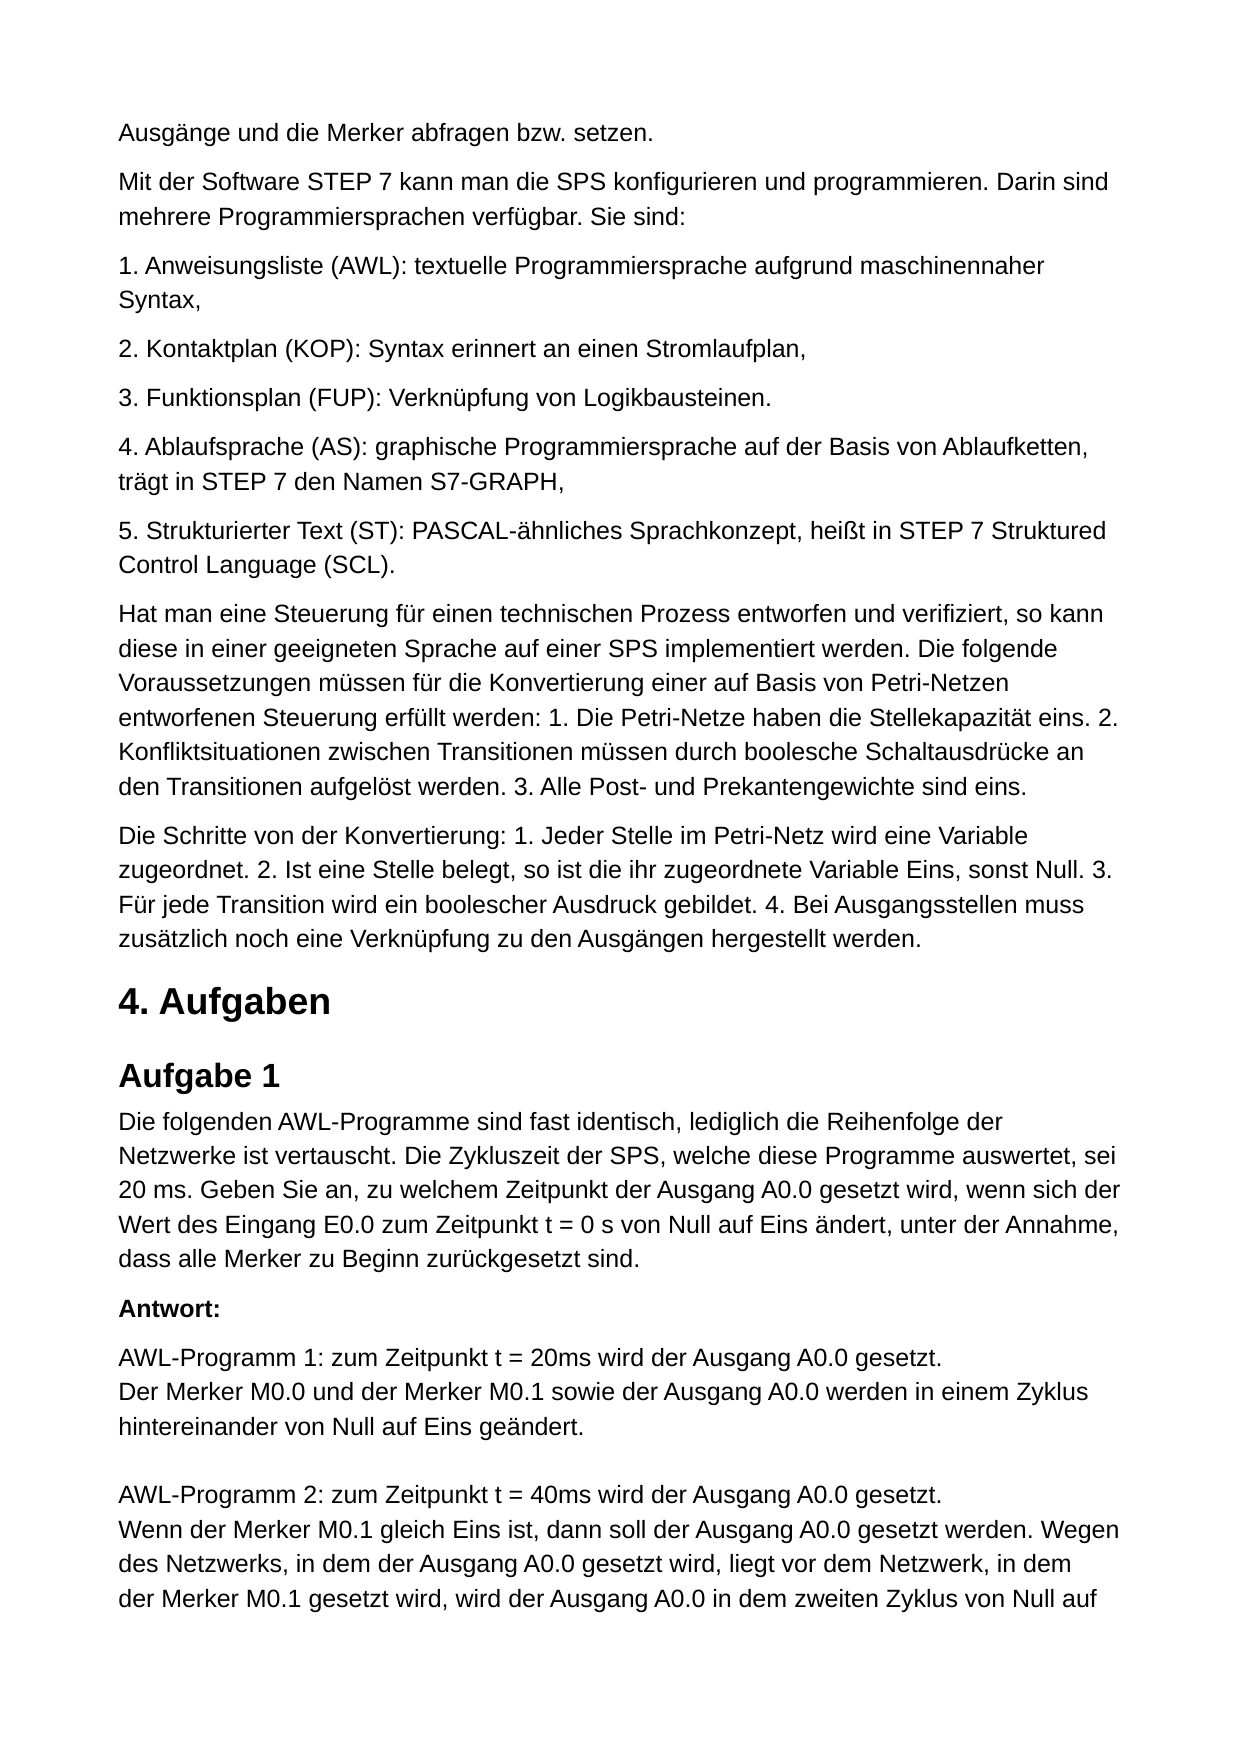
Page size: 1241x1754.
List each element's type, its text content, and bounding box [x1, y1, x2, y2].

text Ausgänge und die Merker abfragen bzw. setzen. [118, 118, 1122, 147]
text Die Schritte von der Konvertierung: 1. Jeder Stelle im Petri-Netz wird eine Variable zugeordnet. 2. Ist eine Stelle belegt, so ist die ihr zugeordnete Variable Eins, sonst Null. 3. Für jede Transition wird ein boolescher Ausdruck gebildet. 4. Bei Ausgangsstellen muss zusätzlich noch eine Verknüpfung zu den Ausgängen hergestellt werden. [118, 821, 1122, 953]
text 1. Anweisungsliste (AWL): textuelle Programmiersprache aufgrund maschinennaher Syntax, [118, 251, 1122, 314]
text 4. Ablaufsprache (AS): graphische Programmiersprache auf der Basis von Ablaufketten, trägt in STEP 7 den Namen S7-GRAPH, [118, 432, 1122, 496]
text AWL-Programm 1: zum Zeitpunkt t = 20ms wird der Ausgang A0.0 gesetzt. [118, 1343, 1122, 1371]
text Die folgenden AWL-Programme sind fast identisch, lediglich die Reihenfolge der Netzwerke ist vertauscht. Die Zykluszeit der SPS, welche diese Programme auswertet, sei 20 ms. Geben Sie an, zu welchem Zeitpunkt der Ausgang A0.0 gesetzt wird, wenn sich der Wert des Eingang E0.0 zum Zeitpunkt t = 0 s von Null auf Eins ändert, unter der Annahme, dass alle Merker zu Beginn zurückgesetzt sind. [118, 1107, 1122, 1273]
text 2. Kontaktplan (KOP): Syntax erinnert an einen Stromlaufplan, [118, 334, 1122, 363]
title 4. Aufgaben [118, 979, 1122, 1023]
text 5. Strukturierter Text (ST): PASCAL-ähnliches Sprachkonzept, heißt in STEP 7 Struktured Control Language (SCL). [118, 516, 1122, 579]
text Der Merker M0.0 und der Merker M0.1 sowie der Ausgang A0.0 werden in einem Zyklus hintereinander von Null auf Eins geändert. [118, 1377, 1122, 1440]
text Wenn der Merker M0.1 gleich Eins ist, dann soll der Ausgang A0.0 gesetzt werden. Wegen des Netzwerks, in dem der Ausgang A0.0 gesetzt wird, liegt vor dem Netzwerk, in dem der Merker M0.1 gesetzt wird, wird der Ausgang A0.0 in dem zweiten Zyklus von Null auf [118, 1515, 1122, 1613]
subtitle Aufgabe 1 [118, 1055, 1122, 1094]
text Mit der Software STEP 7 kann man die SPS konfigurieren und programmieren. Darin sind mehrere Programmiersprachen verfügbar. Sie sind: [118, 167, 1122, 230]
text Antwort: [118, 1293, 1122, 1322]
text Hat man eine Steuerung für einen technischen Prozess entworfen und verifiziert, so kann diese in einer geeigneten Sprache auf einer SPS implementiert werden. Die folgende Voraussetzungen müssen für die Konvertierung einer auf Basis von Petri-Netzen entworfenen Steuerung erfüllt werden: 1. Die Petri-Netze haben die Stellekapazität eins. 2. Konfliktsituationen zwischen Transitionen müssen durch boolesche Schaltausdrücke an den Transitionen aufgelöst werden. 3. Alle Post- und Prekantengewichte sind eins. [118, 599, 1122, 801]
text AWL-Programm 2: zum Zeitpunkt t = 40ms wird der Ausgang A0.0 gesetzt. [118, 1481, 1122, 1509]
text 3. Funktionsplan (FUP): Verknüpfung von Logikbausteinen. [118, 383, 1122, 412]
